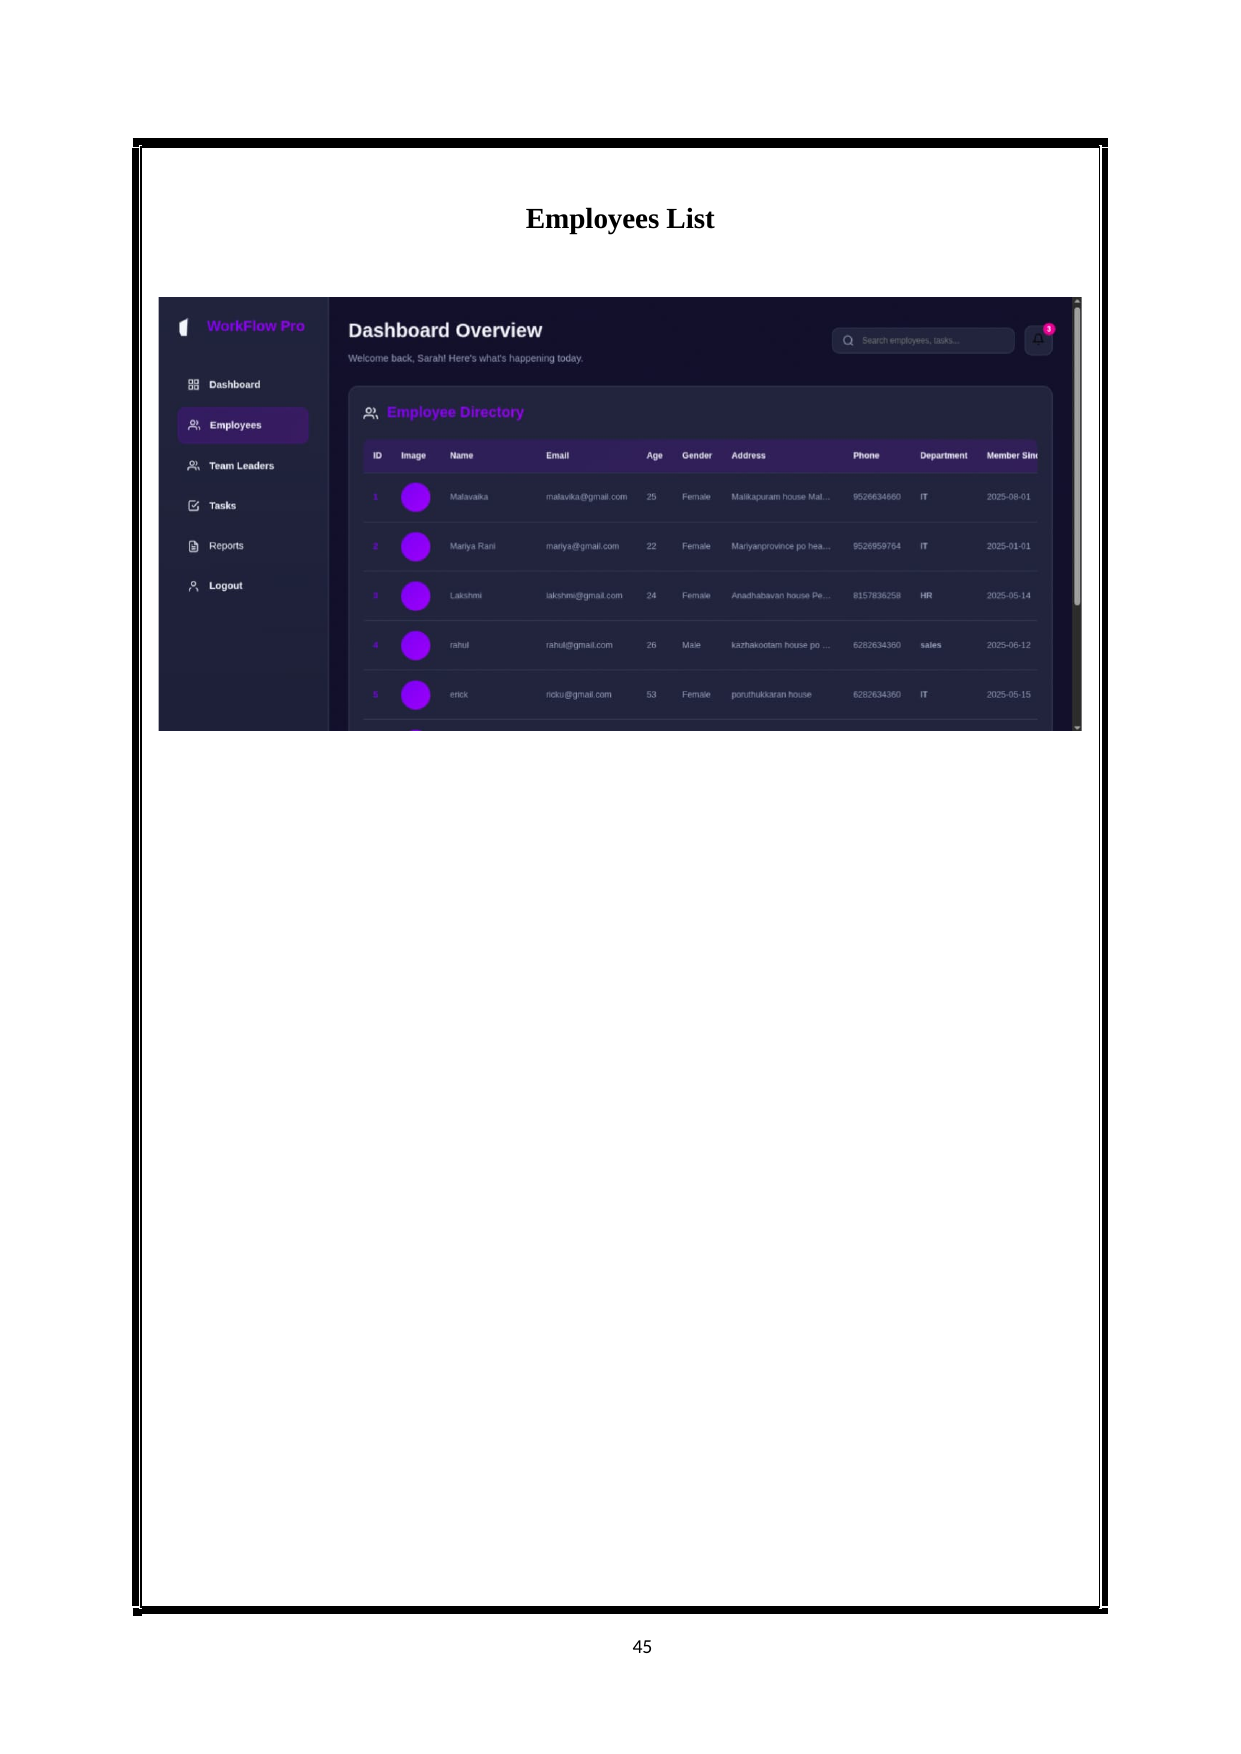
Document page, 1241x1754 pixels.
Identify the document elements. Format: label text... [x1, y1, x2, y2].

picture [158, 297, 1082, 731]
text Employees List [197, 202, 1043, 235]
